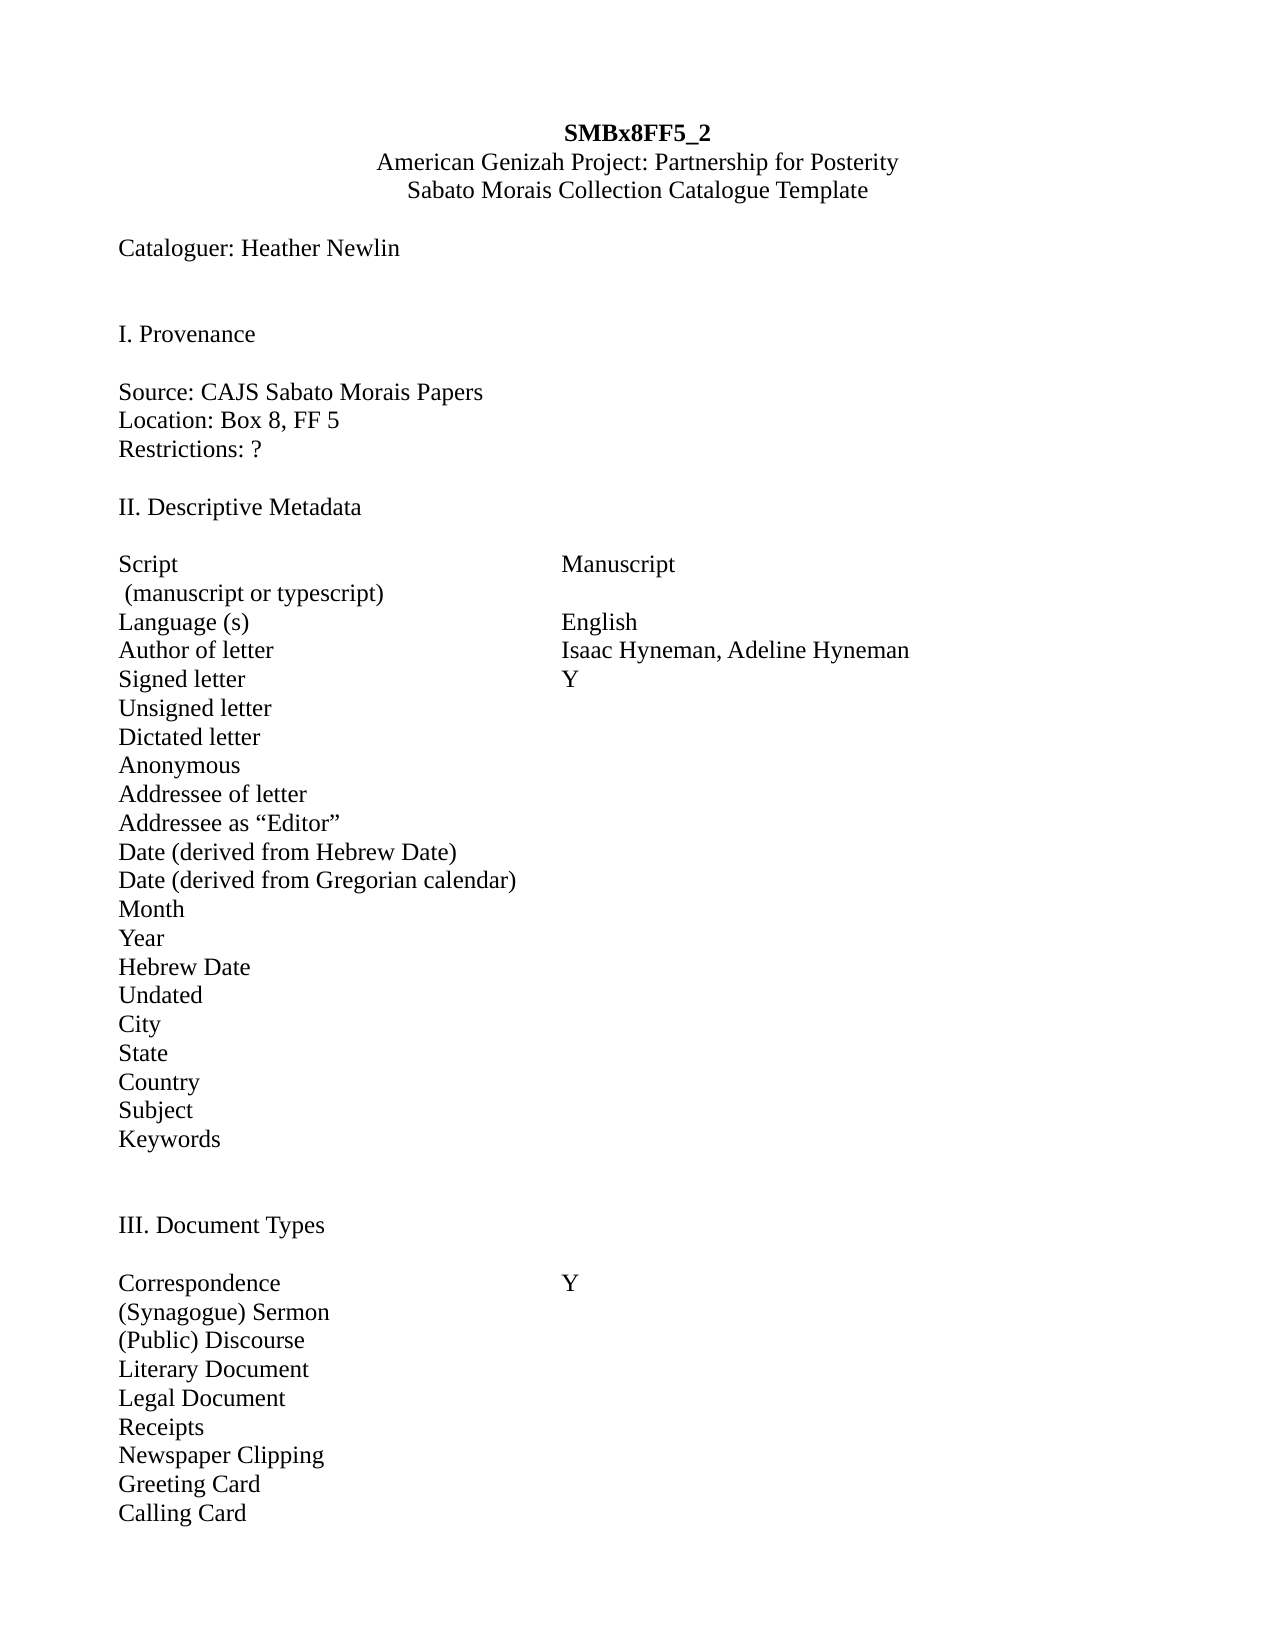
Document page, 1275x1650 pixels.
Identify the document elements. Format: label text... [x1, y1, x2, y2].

text Calling Card [118, 1498, 1157, 1527]
text Dictated letter [118, 722, 1157, 751]
text Author of letter Isaac Hyneman, Adeline Hyneman [118, 636, 1157, 664]
text Country [118, 1067, 1157, 1096]
text (Public) Discourse [118, 1326, 1157, 1354]
text Addressee as “Editor” [118, 808, 1157, 837]
text American Genizah Project: Partnership for Posterity [118, 147, 1157, 176]
text I. Provenance [118, 319, 1157, 348]
text Signed letter Y [118, 664, 1157, 693]
text Addressee of letter [118, 779, 1157, 808]
text (Synagogue) Sermon [118, 1297, 1157, 1326]
text Date (derived from Hebrew Date) [118, 837, 1157, 866]
text Date (derived from Gregorian calendar) [118, 866, 1157, 894]
text Month [118, 894, 1157, 923]
text Sabato Morais Collection Catalogue Template [118, 176, 1157, 204]
text III. Document Types [118, 1211, 1157, 1239]
text Source: CAJS Sabato Morais Papers [118, 377, 1157, 406]
text Anonymous [118, 751, 1157, 779]
text Keywords [118, 1124, 1157, 1153]
text Newspaper Clipping [118, 1441, 1157, 1469]
text Location: Box 8, FF 5 [118, 406, 1157, 434]
text Greeting Card [118, 1469, 1157, 1498]
text Literary Document [118, 1354, 1157, 1383]
text Receipts [118, 1412, 1157, 1441]
text City [118, 1009, 1157, 1038]
text State [118, 1038, 1157, 1067]
text Restrictions: ? [118, 434, 1157, 463]
text Year [118, 923, 1157, 952]
text Subject [118, 1096, 1157, 1124]
text Correspondence Y [118, 1268, 1157, 1297]
text Unsigned letter [118, 693, 1157, 722]
text II. Descriptive Metadata [118, 492, 1157, 521]
text Language (s) English [118, 607, 1157, 636]
text Undated [118, 981, 1157, 1009]
text SMBx8FF5_2 [118, 118, 1157, 147]
text Legal Document [118, 1383, 1157, 1412]
text (manuscript or typescript) [118, 578, 1157, 607]
text Script Manuscript [118, 549, 1157, 578]
text Hebrew Date [118, 952, 1157, 981]
text Cataloguer: Heather Newlin [118, 233, 1157, 262]
